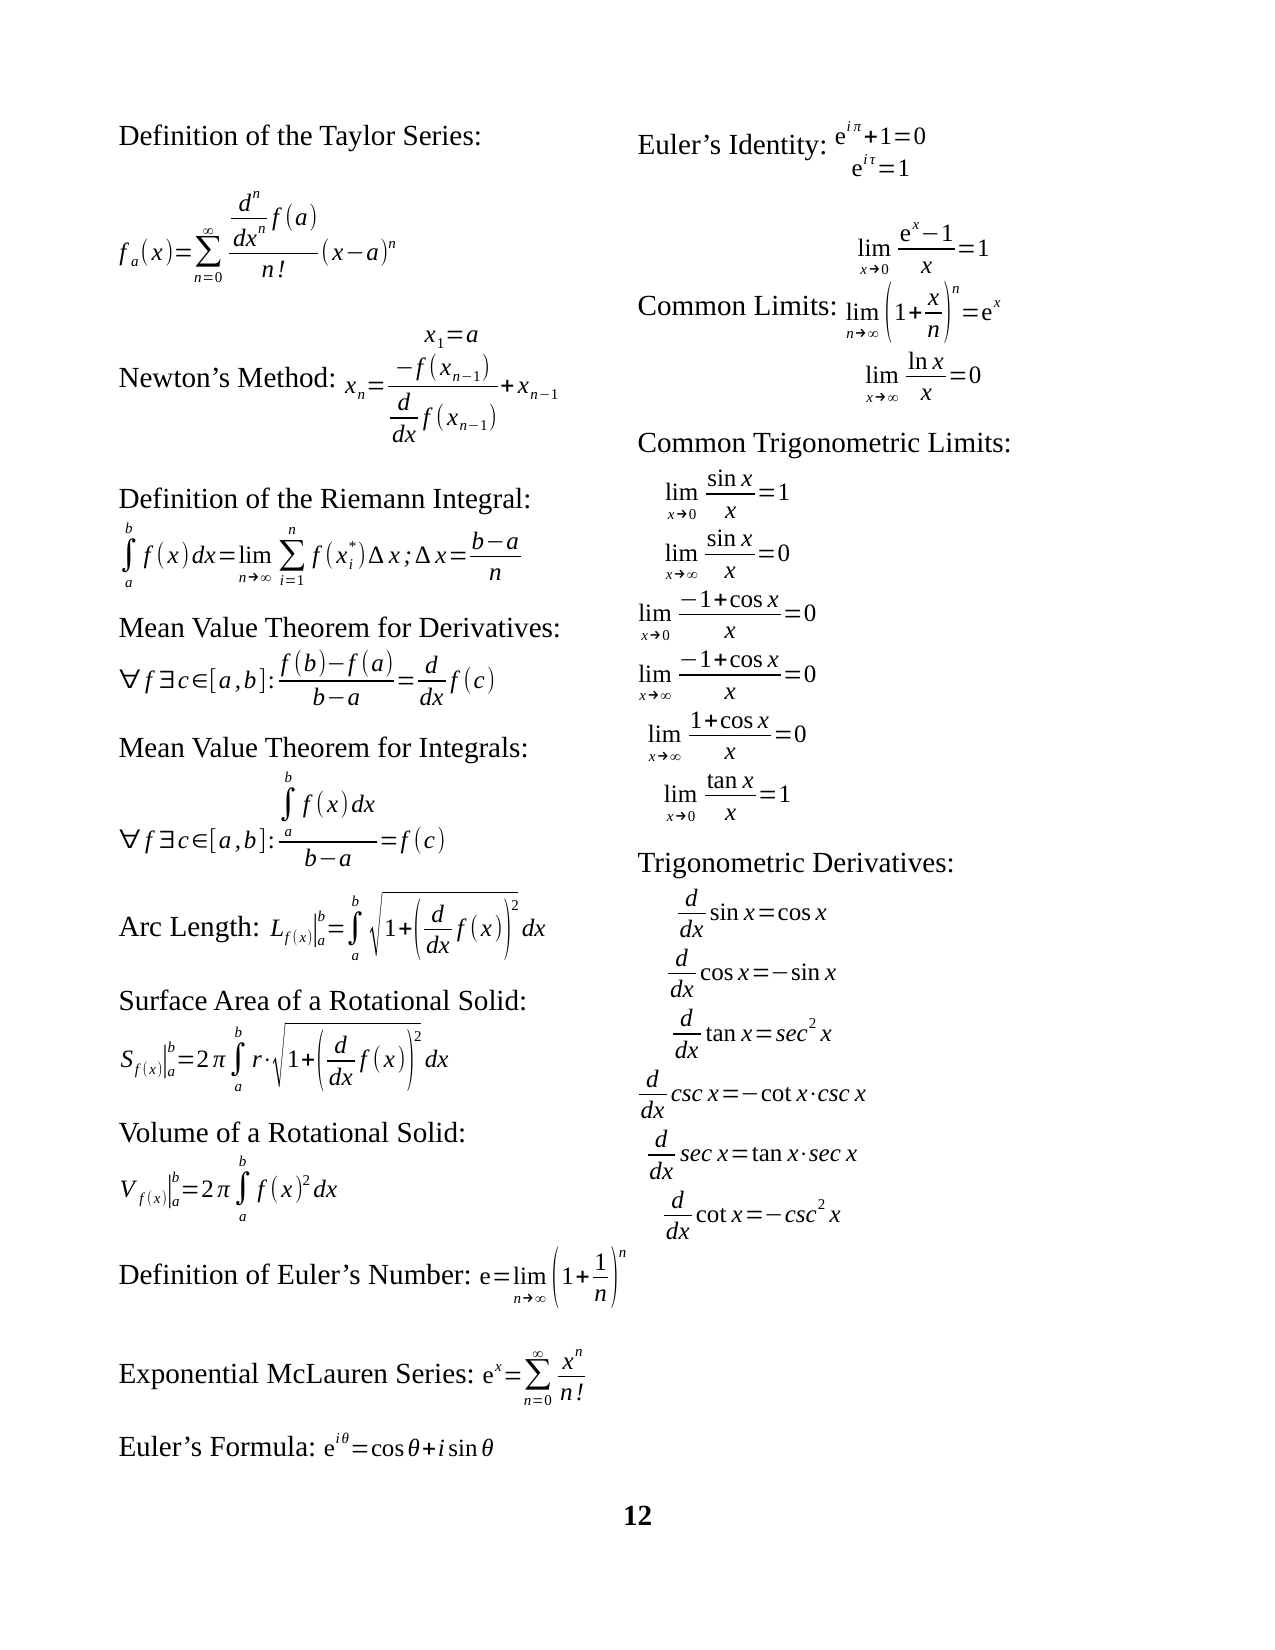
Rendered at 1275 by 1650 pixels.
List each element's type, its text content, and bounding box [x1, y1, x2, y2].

text Surface Area of a Rotational Solid: [118, 983, 637, 1095]
text Arc Length: [118, 891, 637, 964]
text Euler’s Formula: [118, 1429, 637, 1462]
text Common Limits: [637, 216, 1157, 406]
text Exponential McLauren Series: [118, 1343, 637, 1409]
text Definition of Euler’s Number: [118, 1244, 637, 1310]
text Newton’s Method: [118, 320, 637, 447]
text Common Trigonometric Limits: [637, 426, 1157, 825]
text Definition of the Taylor Series: [118, 118, 637, 286]
text Mean Value Theorem for Integrals: [118, 730, 637, 871]
text Trigonometric Derivatives: [637, 845, 1157, 1245]
text Definition of the Riemann Integral: [118, 481, 637, 591]
text Euler’s Identity: [637, 118, 1157, 182]
text Mean Value Theorem for Derivatives: [118, 610, 637, 711]
text Volume of a Rotational Solid: [118, 1115, 637, 1224]
